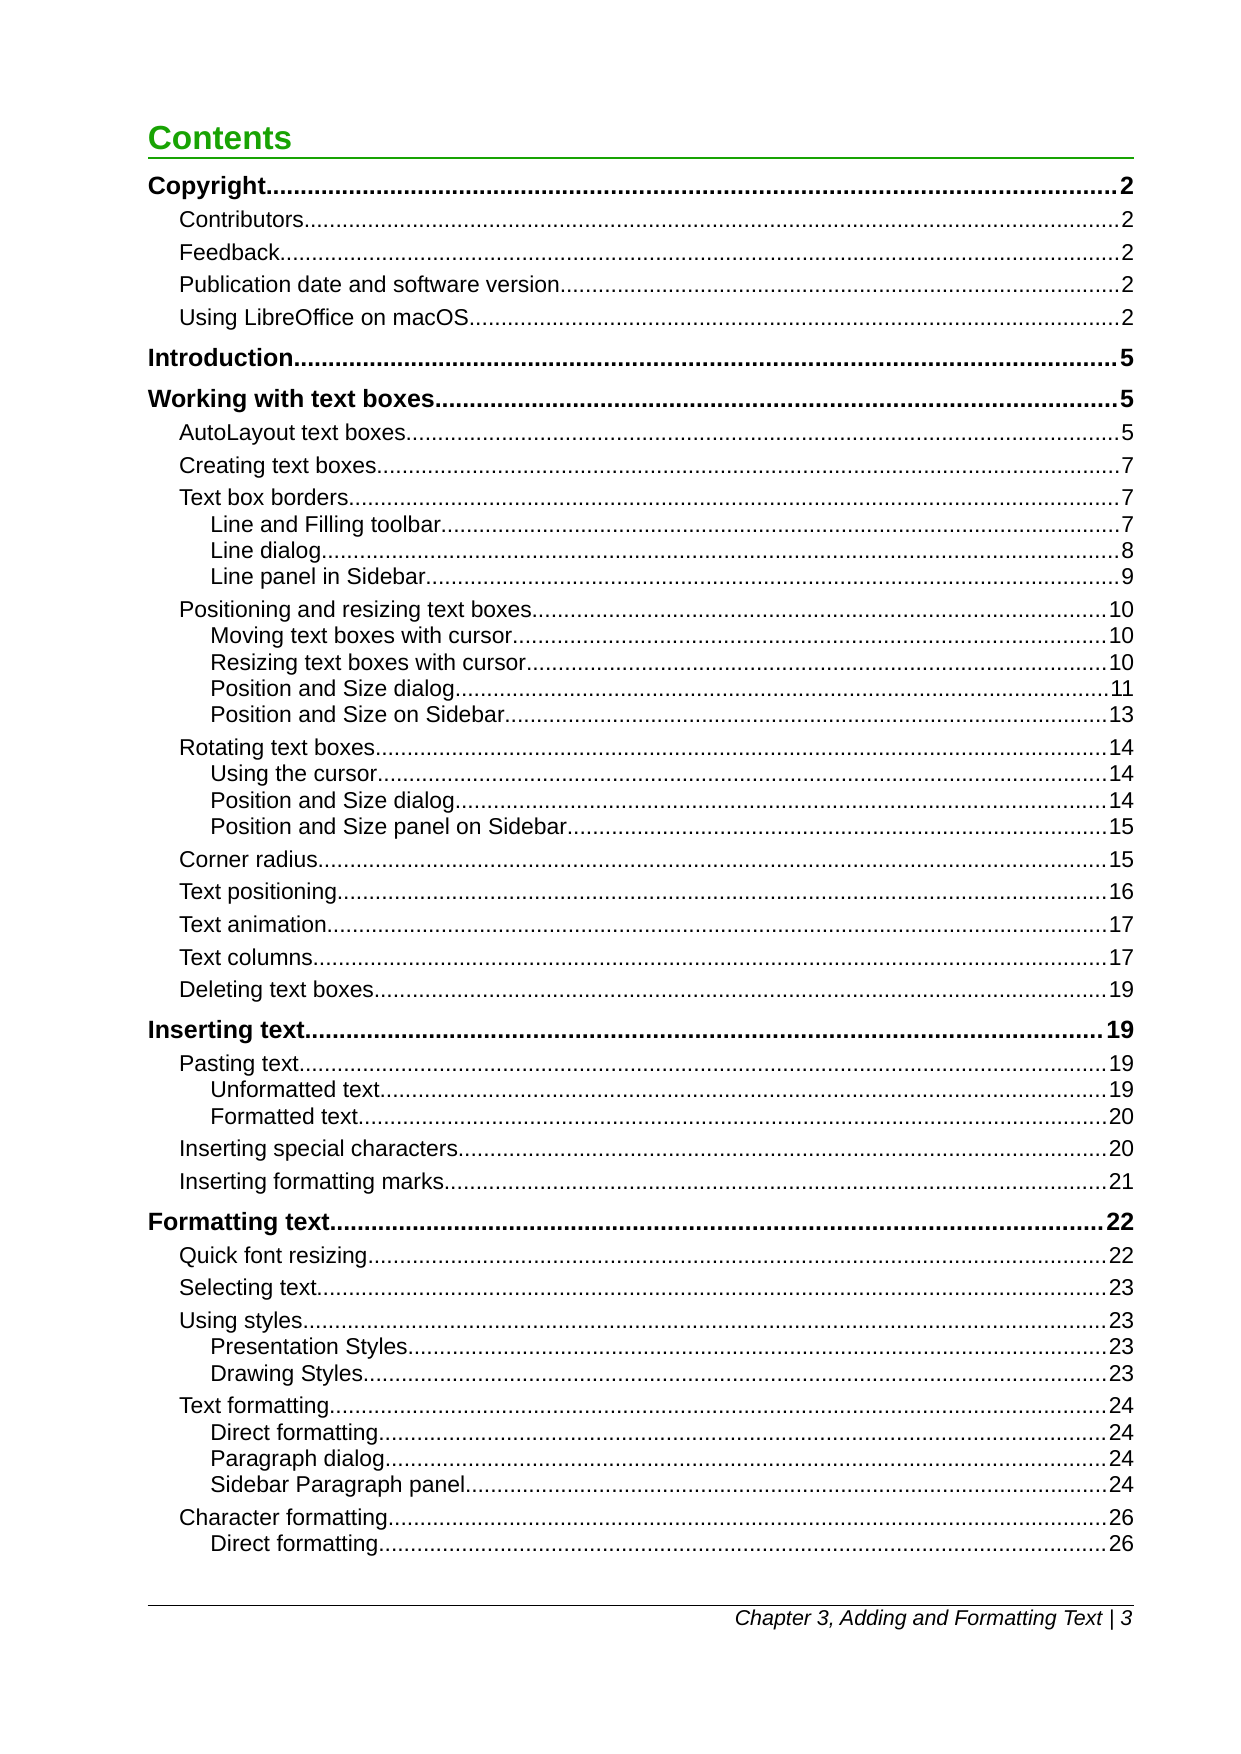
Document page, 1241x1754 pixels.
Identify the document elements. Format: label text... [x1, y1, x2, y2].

text Deleting text boxes 19 [179, 976, 1134, 1002]
text Inserting text 19 [148, 1015, 1134, 1044]
text Direct formatting 26 [210, 1530, 1134, 1557]
text Position and Size panel on Sidebar 15 [210, 813, 1134, 839]
text Position and Size on Sidebar 13 [210, 701, 1134, 728]
text Line panel in Sidebar 9 [210, 563, 1134, 590]
text Feedback 2 [179, 239, 1134, 265]
subtitle Contents [148, 118, 1134, 157]
text Using styles 23 [179, 1307, 1134, 1333]
text Formatting text 22 [148, 1207, 1134, 1235]
text Text formatting 24 [179, 1392, 1134, 1418]
text Corner radius 15 [179, 846, 1134, 872]
text Quick font resizing 22 [179, 1242, 1134, 1268]
text Formatted text 20 [210, 1103, 1134, 1129]
text Sidebar Paragraph panel 24 [210, 1471, 1134, 1498]
text Pasting text 19 [179, 1050, 1134, 1076]
text Position and Size dialog 11 [210, 675, 1134, 701]
text Using the cursor 14 [210, 760, 1134, 787]
text Creating text boxes 7 [179, 452, 1134, 478]
text Resizing text boxes with cursor 10 [210, 649, 1134, 675]
text Selecting text 23 [179, 1274, 1134, 1301]
text Text positioning 16 [179, 878, 1134, 904]
text Contributors 2 [179, 206, 1134, 232]
text Working with text boxes 5 [148, 384, 1134, 413]
text Publication date and software version 2 [179, 271, 1134, 298]
text Inserting special characters 20 [179, 1135, 1134, 1162]
text Paragraph dialog 24 [210, 1445, 1134, 1471]
text Text animation 17 [179, 911, 1134, 937]
text Presentation Styles 23 [210, 1333, 1134, 1359]
text Line dialog 8 [210, 537, 1134, 563]
text AutoLayout text boxes 5 [179, 419, 1134, 445]
text Position and Size dialog 14 [210, 787, 1134, 813]
text Inserting formatting marks 21 [179, 1168, 1134, 1194]
text Direct formatting 24 [210, 1418, 1134, 1445]
text Unformatted text 19 [210, 1076, 1134, 1103]
text Character formatting 26 [179, 1504, 1134, 1530]
text Using LibreOffice on macOS 2 [179, 304, 1134, 330]
text Rotating text boxes 14 [179, 734, 1134, 760]
text Moving text boxes with cursor 10 [210, 622, 1134, 649]
text Line and Filling toolbar 7 [210, 511, 1134, 537]
text Text box borders 7 [179, 484, 1134, 511]
text Copyright 2 [148, 171, 1134, 200]
text Positioning and resizing text boxes 10 [179, 596, 1134, 622]
text Text columns 17 [179, 943, 1134, 970]
text Drawing Styles 23 [210, 1359, 1134, 1386]
text Introduction 5 [148, 343, 1134, 372]
